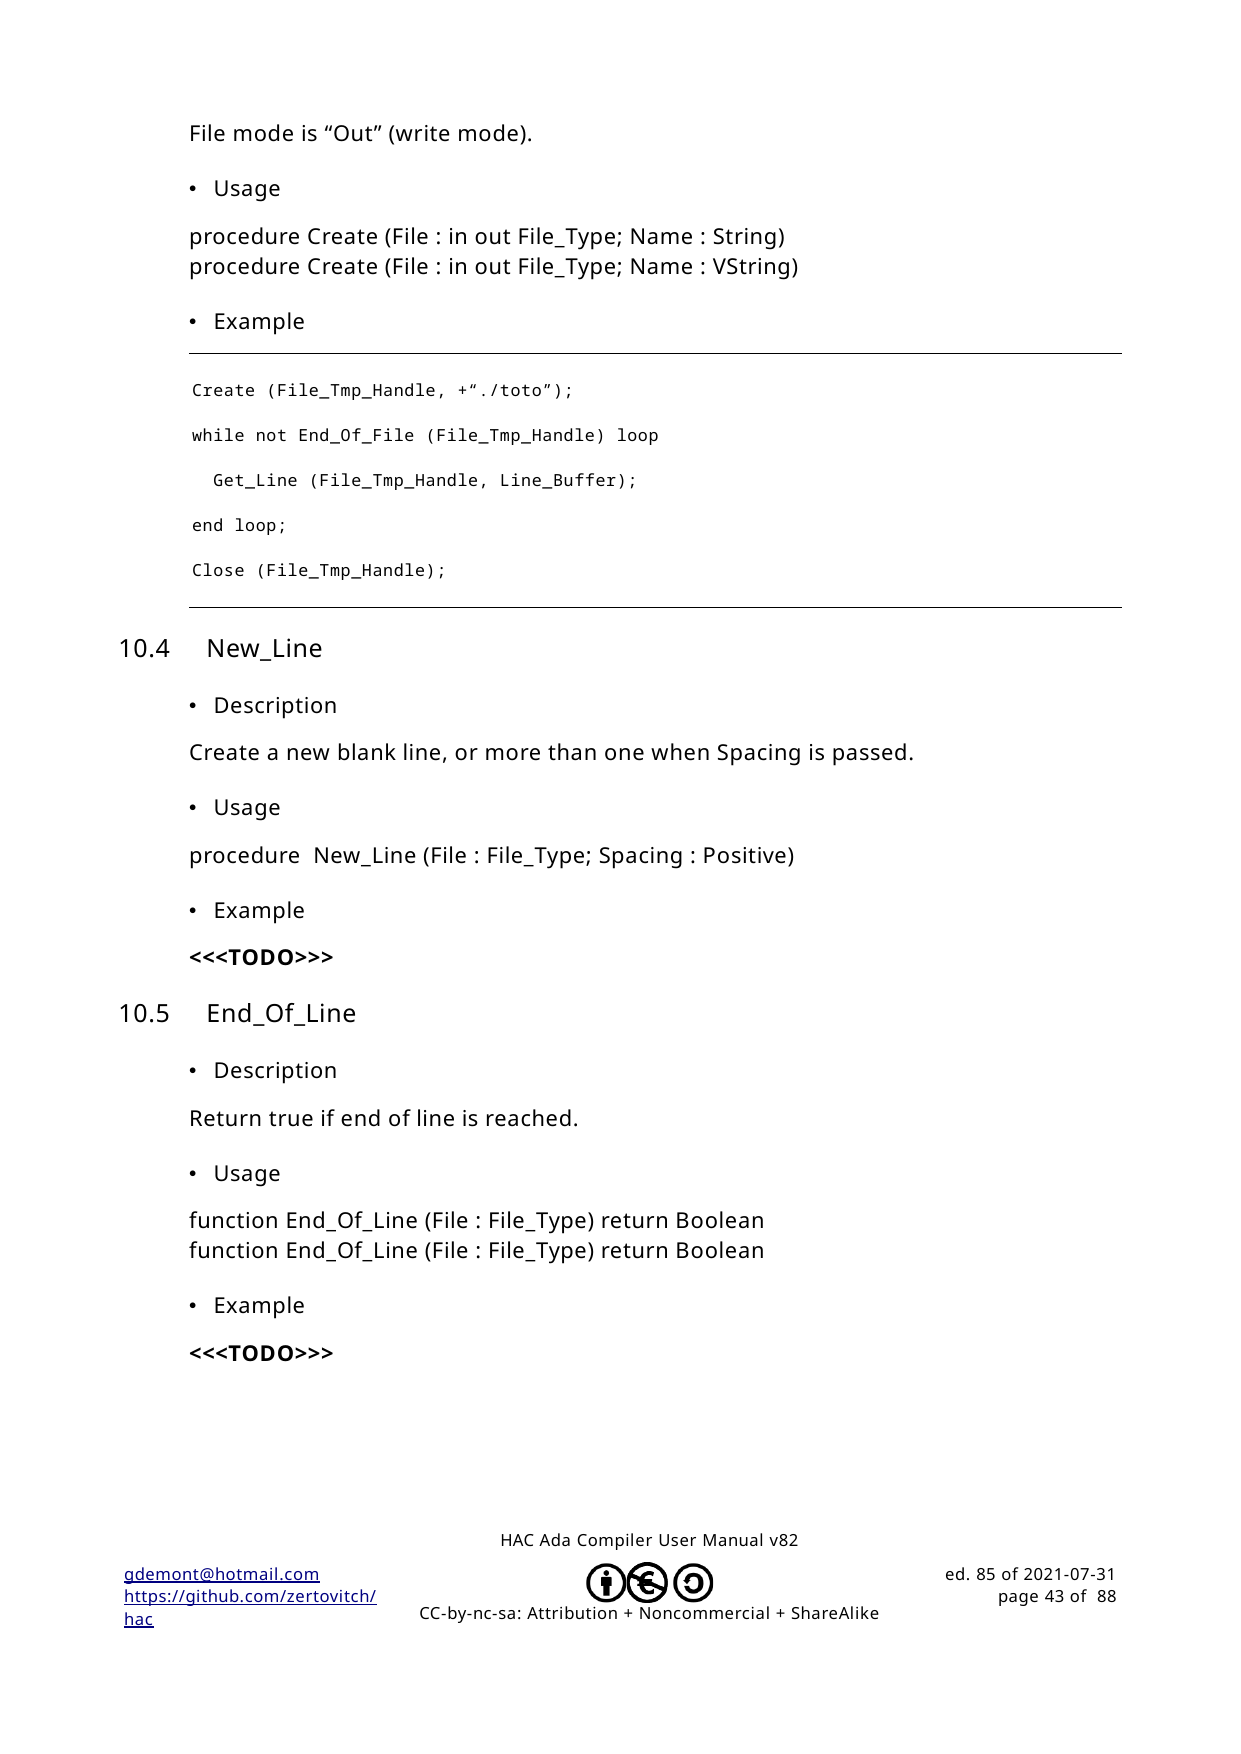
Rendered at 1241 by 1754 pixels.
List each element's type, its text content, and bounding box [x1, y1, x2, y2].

text procedure Create (File : in out File_Type; Name : VString) [189, 251, 1122, 281]
list end loop; [189, 488, 1122, 536]
picture [672, 1562, 714, 1603]
list Get_Line (File_Tmp_Handle, Line_Buffer); [189, 466, 1122, 488]
text <<<TODO>>> [189, 942, 1122, 972]
subtitle Description [189, 1053, 1122, 1085]
subtitle Example [189, 893, 1122, 924]
subtitle Usage [189, 172, 1122, 203]
picture [585, 1562, 668, 1603]
list Close (File_Tmp_Handle); [189, 556, 1122, 607]
subtitle Usage [189, 791, 1122, 822]
text function End_Of_Line (File : File_Type) return Boolean [189, 1205, 1122, 1235]
list Create (File_Tmp_Handle, +“./toto”); [189, 354, 1122, 401]
subtitle Usage [189, 1156, 1122, 1187]
text procedure New_Line (File : File_Type; Spacing : Positive) [189, 840, 1122, 870]
text function End_Of_Line (File : File_Type) return Boolean [189, 1235, 1122, 1265]
text Return true if end of line is reached. [189, 1102, 1122, 1132]
text <<<TODO>>> [189, 1338, 1122, 1368]
subtitle New_Line [118, 631, 1122, 664]
subtitle End_Of_Line [118, 996, 1122, 1030]
text Create a new blank line, or more than one when Spacing is passed. [189, 737, 1122, 767]
subtitle Description [189, 688, 1122, 719]
list while not End_Of_File (File_Tmp_Handle) loop [189, 421, 1122, 446]
text procedure Create (File : in out File_Type; Name : String) [189, 221, 1122, 251]
subtitle Example [189, 1289, 1122, 1320]
subtitle Example [189, 304, 1122, 336]
text File mode is “Out” (write mode). [189, 118, 1122, 148]
